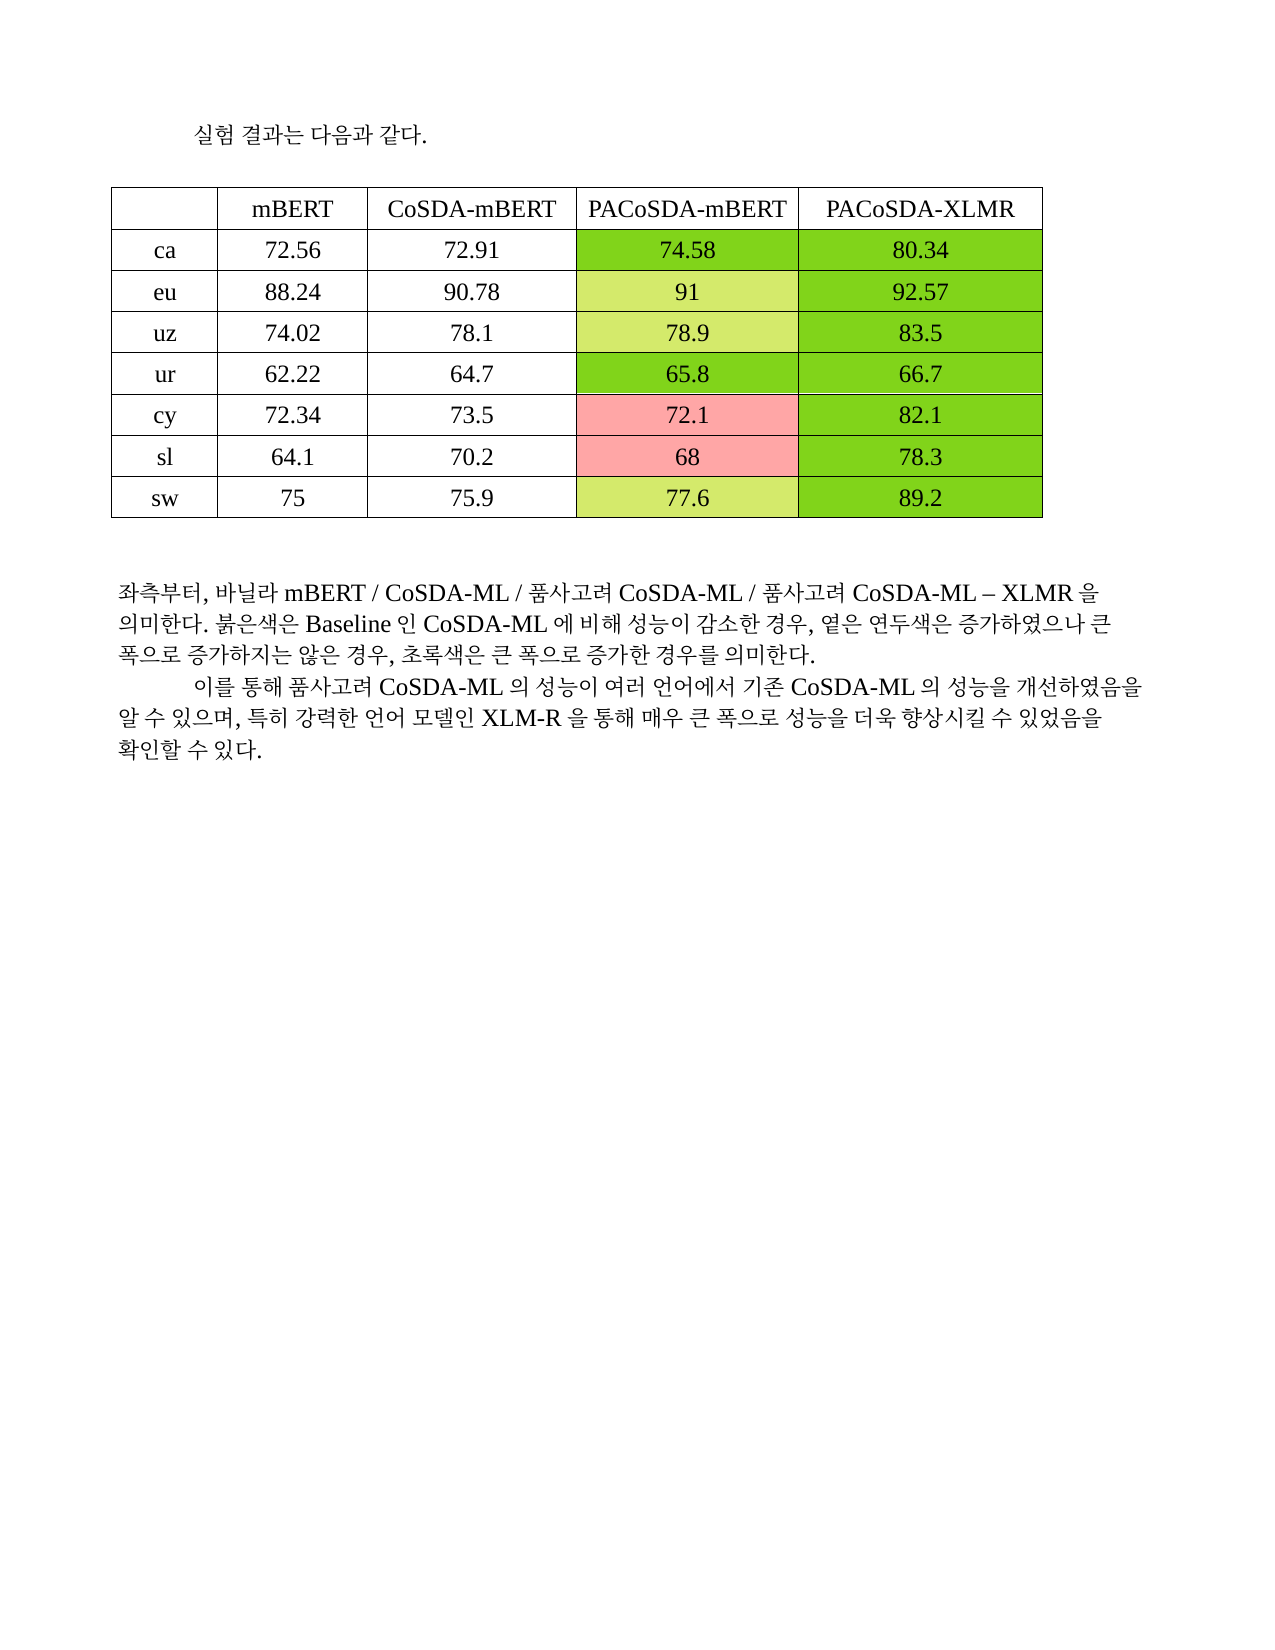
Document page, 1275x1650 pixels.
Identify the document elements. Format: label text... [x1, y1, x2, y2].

table_header CoSDA-mBERT [368, 188, 576, 228]
table_cell 91 [577, 271, 798, 311]
table_cell 74.58 [577, 230, 798, 270]
table_cell uz [112, 312, 217, 352]
text 실험 결과는 다음과 같다. [118, 118, 1157, 149]
table_cell 75.9 [368, 477, 576, 517]
table_cell 88.24 [218, 271, 367, 311]
table_cell sl [112, 436, 217, 476]
table_header [112, 188, 217, 228]
table_header PACoSDA-XLMR [799, 188, 1042, 228]
table_cell 74.02 [218, 312, 367, 352]
table_cell 78.9 [577, 312, 798, 352]
table_cell 65.8 [577, 353, 798, 393]
table_cell 80.34 [799, 230, 1042, 270]
table_cell 68 [577, 436, 798, 476]
table_header PACoSDA-mBERT [577, 188, 798, 228]
table_cell 90.78 [368, 271, 576, 311]
table_cell 82.1 [799, 395, 1042, 435]
table_cell 75 [218, 477, 367, 517]
table_cell 77.6 [577, 477, 798, 517]
table_cell 83.5 [799, 312, 1042, 352]
text 좌측부터, 바닐라 mBERT / CoSDA-ML / 품사고려 CoSDA-ML / 품사고려 CoSDA-ML – XLMR을 의미한다. 붉은색은 Baseline인 CoSDA-ML에 비해 성능이 감소한 경우, 옅은 연두색은 증가하였으나 큰 폭으로 증가하지는 않은 경우, 초록색은 큰 폭으로 증가한 경우를 의미한다. [118, 576, 1157, 670]
table_cell 64.7 [368, 353, 576, 393]
table_cell 78.3 [799, 436, 1042, 476]
table_cell 78.1 [368, 312, 576, 352]
table_cell 64.1 [218, 436, 367, 476]
table_cell 72.1 [577, 395, 798, 435]
table_cell 72.34 [218, 395, 367, 435]
table_cell 73.5 [368, 395, 576, 435]
table_cell sw [112, 477, 217, 517]
table_cell 92.57 [799, 271, 1042, 311]
table_header mBERT [218, 188, 367, 228]
table_cell 62.22 [218, 353, 367, 393]
text 이를 통해 품사고려 CoSDA-ML의 성능이 여러 언어에서 기존 CoSDA-ML의 성능을 개선하였음을 알 수 있으며, 특히 강력한 언어 모델인 XLM-R을 통해 매우 큰 폭으로 성능을 더욱 향상시킬 수 있었음을 확인할 수 있다. [118, 670, 1157, 764]
table_cell cy [112, 395, 217, 435]
table_cell eu [112, 271, 217, 311]
table_cell 70.2 [368, 436, 576, 476]
table_cell 89.2 [799, 477, 1042, 517]
table_cell 72.56 [218, 230, 367, 270]
table_cell ur [112, 353, 217, 393]
table_cell ca [112, 230, 217, 270]
table_cell 72.91 [368, 230, 576, 270]
table_cell 66.7 [799, 353, 1042, 393]
